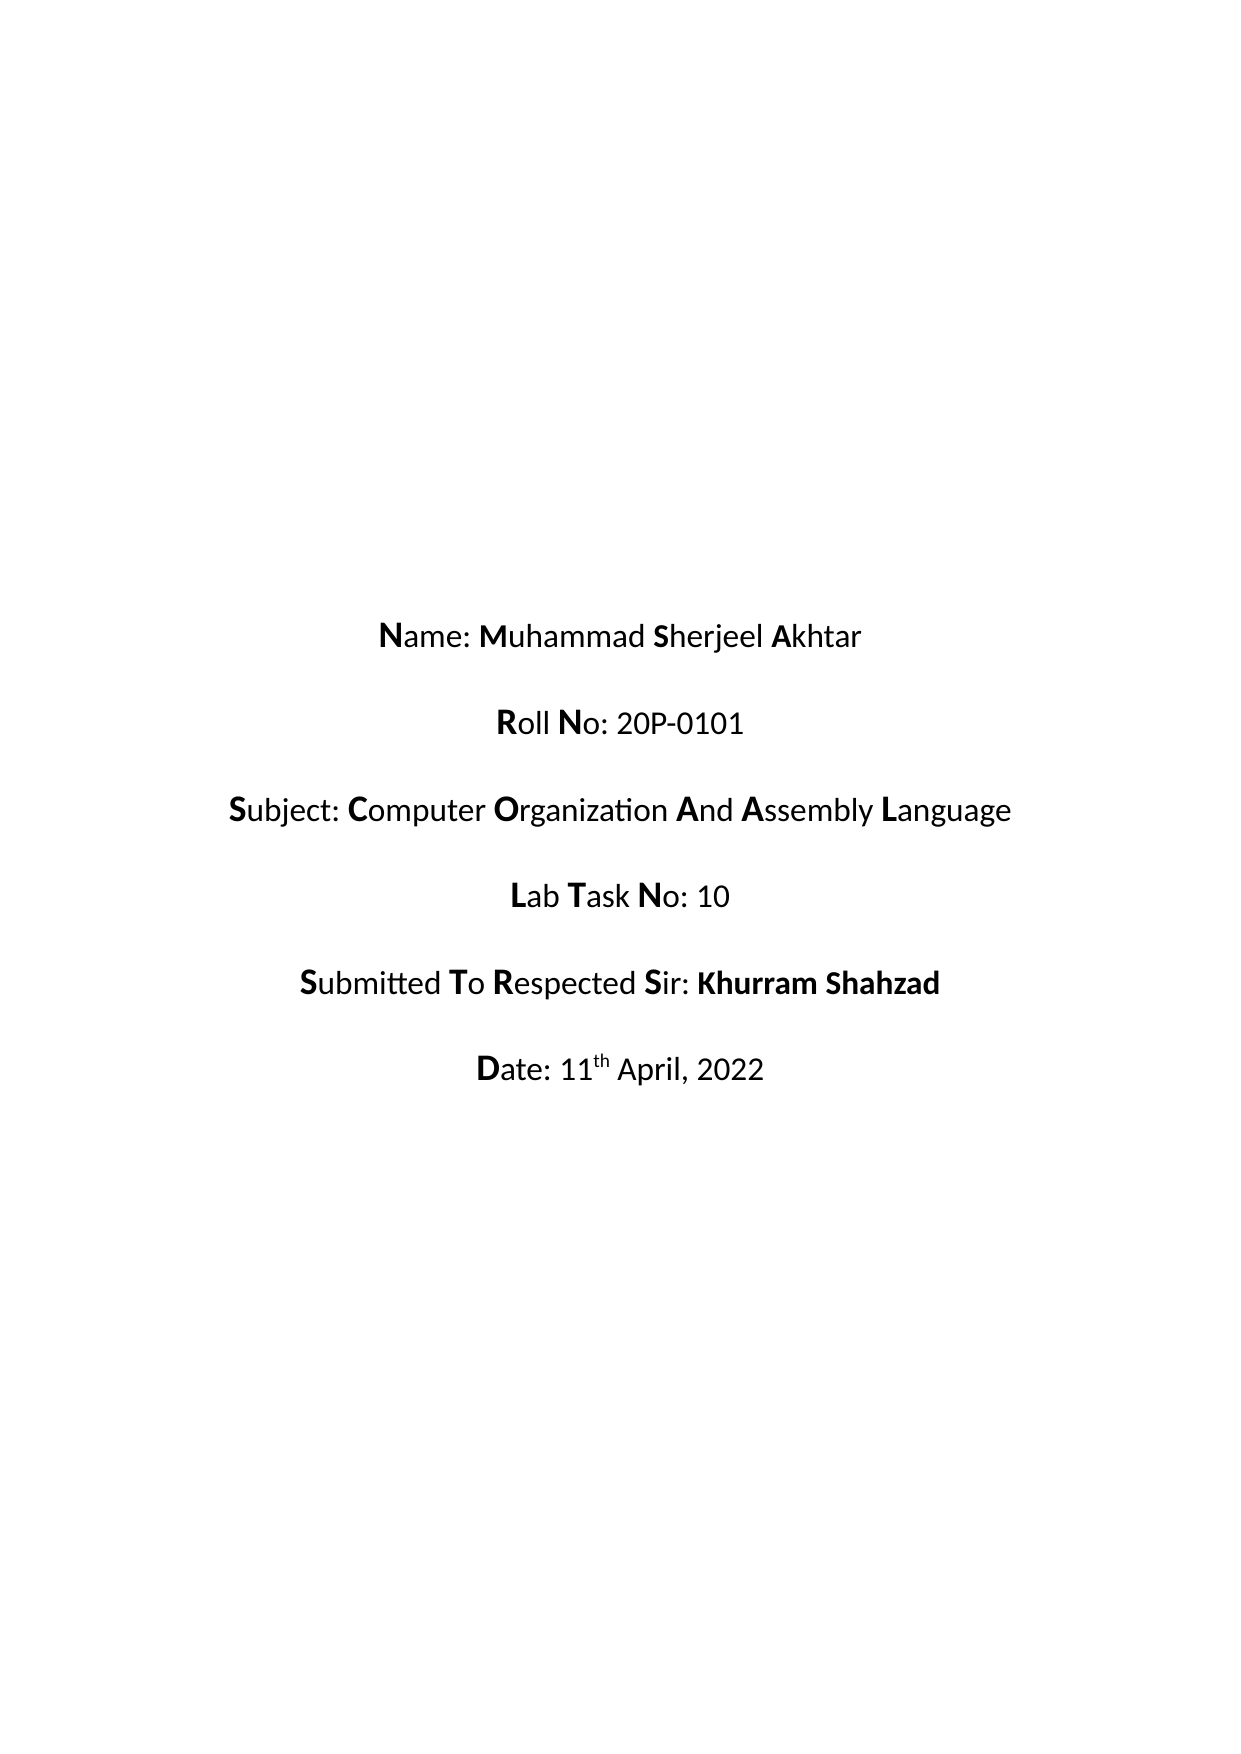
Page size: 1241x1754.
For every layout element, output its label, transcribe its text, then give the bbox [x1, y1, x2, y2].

text Subject: Computer Organization And Assembly Language [118, 784, 1122, 830]
text Date: 11th April, 2022 [118, 1044, 1122, 1090]
text Submitted To Respected Sir: Khurram Shahzad [118, 958, 1122, 1003]
text Roll No: 20P-0101 [118, 698, 1122, 744]
text Name: Muhammad Sherjeel Akhtar [118, 611, 1122, 657]
text Lab Task No: 10 [118, 871, 1122, 917]
